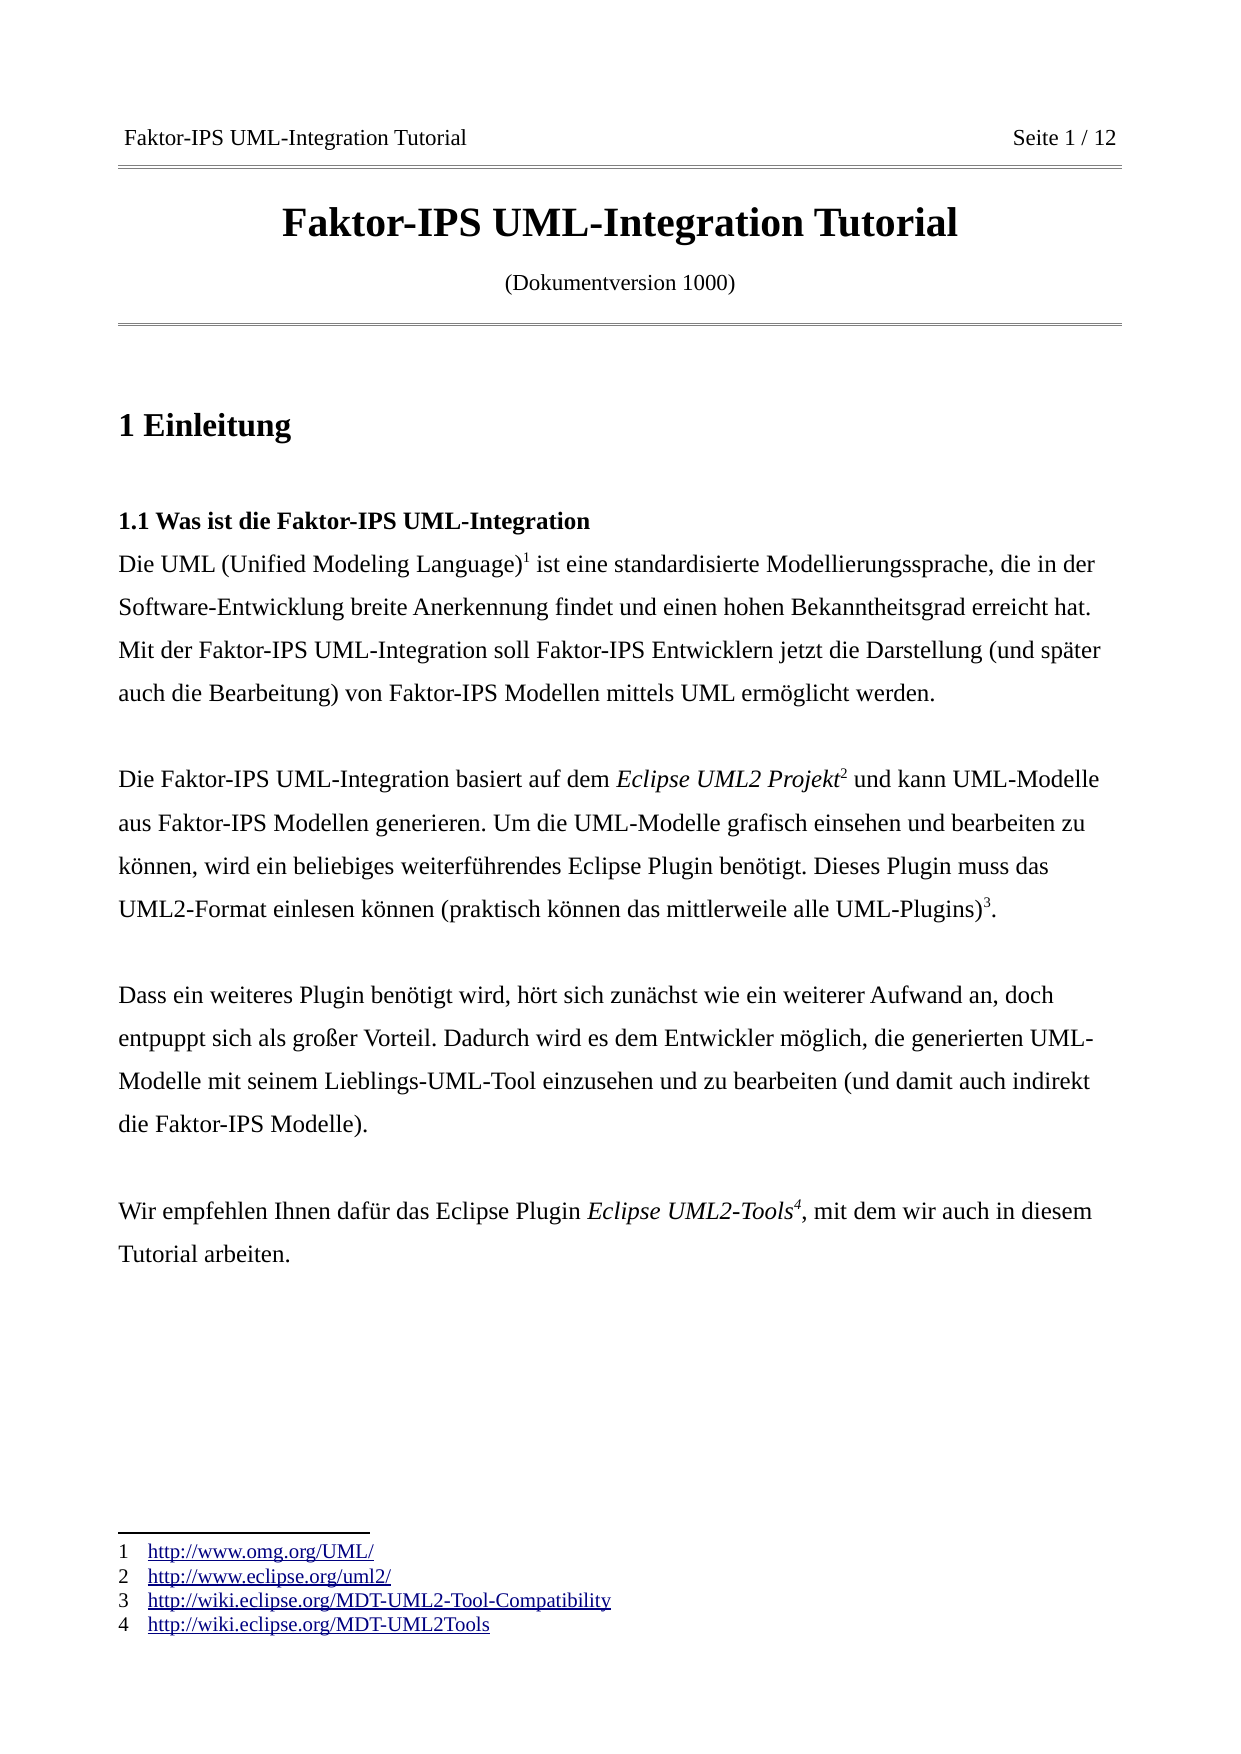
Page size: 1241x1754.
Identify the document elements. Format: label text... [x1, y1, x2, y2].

text http://wiki.eclipse.org/MDT-UML2Tools [118, 1612, 1122, 1636]
text 1 Einleitung [118, 405, 1122, 443]
text Die Faktor-IPS UML-Integration basiert auf dem Eclipse UML2 Projekt und kann UML-Modelle aus Faktor-IPS Modellen generieren. Um die UML-Modelle grafisch einsehen und bearbeiten zu können, wird ein beliebiges weiterführendes Eclipse Plugin benötigt. Dieses Plugin muss das UML2-Format einlesen können (praktisch können das mittlerweile alle UML-Plugins). [118, 764, 1122, 923]
text Dass ein weiteres Plugin benötigt wird, hört sich zunächst wie ein weiterer Aufwand an, doch entpuppt sich als großer Vorteil. Dadurch wird es dem Entwickler möglich, die generierten UML-Modelle mit seinem Lieblings-UML-Tool einzusehen und zu bearbeiten (und damit auch indirekt die Faktor-IPS Modelle). [118, 980, 1122, 1138]
text http://wiki.eclipse.org/MDT-UML2-Tool-Compatibility [118, 1588, 1122, 1612]
text (Dokumentversion 1000) [118, 269, 1122, 296]
text Die UML (Unified Modeling Language) ist eine standardisierte Modellierungssprache, die in der Software-Entwicklung breite Anerkennung findet und einen hohen Bekanntheitsgrad erreicht hat. Mit der Faktor-IPS UML-Integration soll Faktor-IPS Entwicklern jetzt die Darstellung (und später auch die Bearbeitung) von Faktor-IPS Modellen mittels UML ermöglicht werden. [118, 549, 1122, 707]
text http://www.eclipse.org/uml2/ [118, 1563, 1122, 1588]
text 1.1 Was ist die Faktor-IPS UML-Integration [118, 506, 1122, 534]
text Faktor-IPS UML-Integration Tutorial [118, 197, 1122, 245]
text http://www.omg.org/UML/ [118, 1539, 1122, 1563]
text Wir empfehlen Ihnen dafür das Eclipse Plugin Eclipse UML2-Tools, mit dem wir auch in diesem Tutorial arbeiten. [118, 1196, 1122, 1268]
